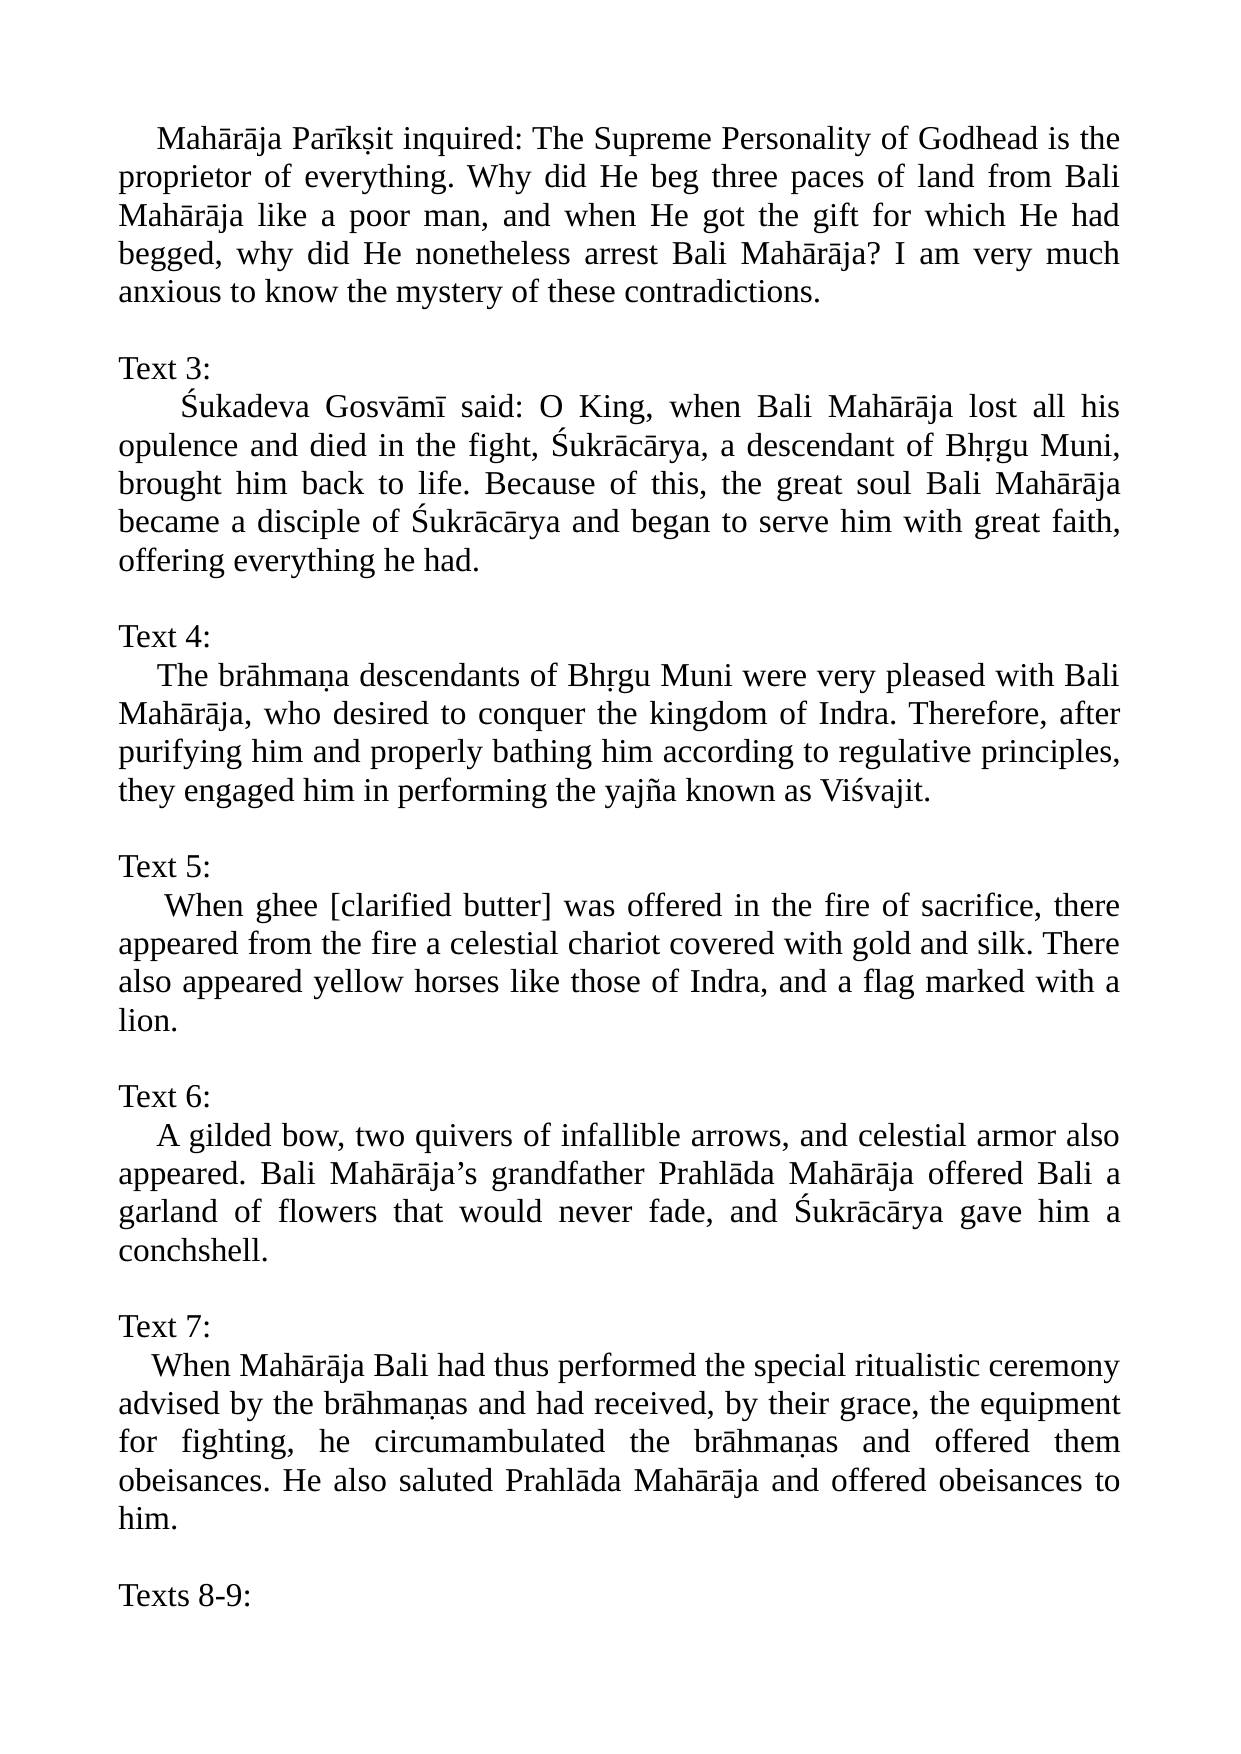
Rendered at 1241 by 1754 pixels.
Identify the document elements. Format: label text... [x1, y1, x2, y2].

text A gilded bow, two quivers of infallible arrows, and celestial armor also appeared. Bali Mahārāja’s grandfather Prahlāda Mahārāja offered Bali a garland of flowers that would never fade, and Śukrācārya gave him a conchshell. [118, 1115, 1122, 1268]
text The brāhmaṇa descendants of Bhṛgu Muni were very pleased with Bali Mahārāja, who desired to conquer the kingdom of Indra. Therefore, after purifying him and properly bathing him according to regulative principles, they engaged him in performing the yajña known as Viśvajit. [118, 655, 1122, 808]
text Mahārāja Parīkṣit inquired: The Supreme Personality of Godhead is the proprietor of everything. Why did He beg three paces of land from Bali Mahārāja like a poor man, and when He got the gift for which He had begged, why did He nonetheless arrest Bali Mahārāja? I am very much anxious to know the mystery of these contradictions. [118, 118, 1122, 310]
text When ghee [clarified butter] was offered in the fire of sacrifice, there appeared from the fire a celestial chariot covered with gold and silk. There also appeared yellow horses like those of Indra, and a flag marked with a lion. [118, 885, 1122, 1038]
text Text 4: [118, 616, 1122, 655]
text Text 3: [118, 348, 1122, 386]
text When Mahārāja Bali had thus performed the special ritualistic ceremony advised by the brāhmaṇas and had received, by their grace, the equipment for fighting, he circumambulated the brāhmaṇas and offered them obeisances. He also saluted Prahlāda Mahārāja and offered obeisances to him. [118, 1345, 1122, 1536]
text Texts 8-9: [118, 1575, 1122, 1613]
text Text 5: [118, 846, 1122, 885]
text Text 6: [118, 1076, 1122, 1115]
text Śukadeva Gosvāmī said: O King, when Bali Mahārāja lost all his opulence and died in the fight, Śukrācārya, a descendant of Bhṛgu Muni, brought him back to life. Because of this, the great soul Bali Mahārāja became a disciple of Śukrācārya and began to serve him with great faith, offering everything he had. [118, 386, 1122, 578]
text Text 7: [118, 1306, 1122, 1345]
